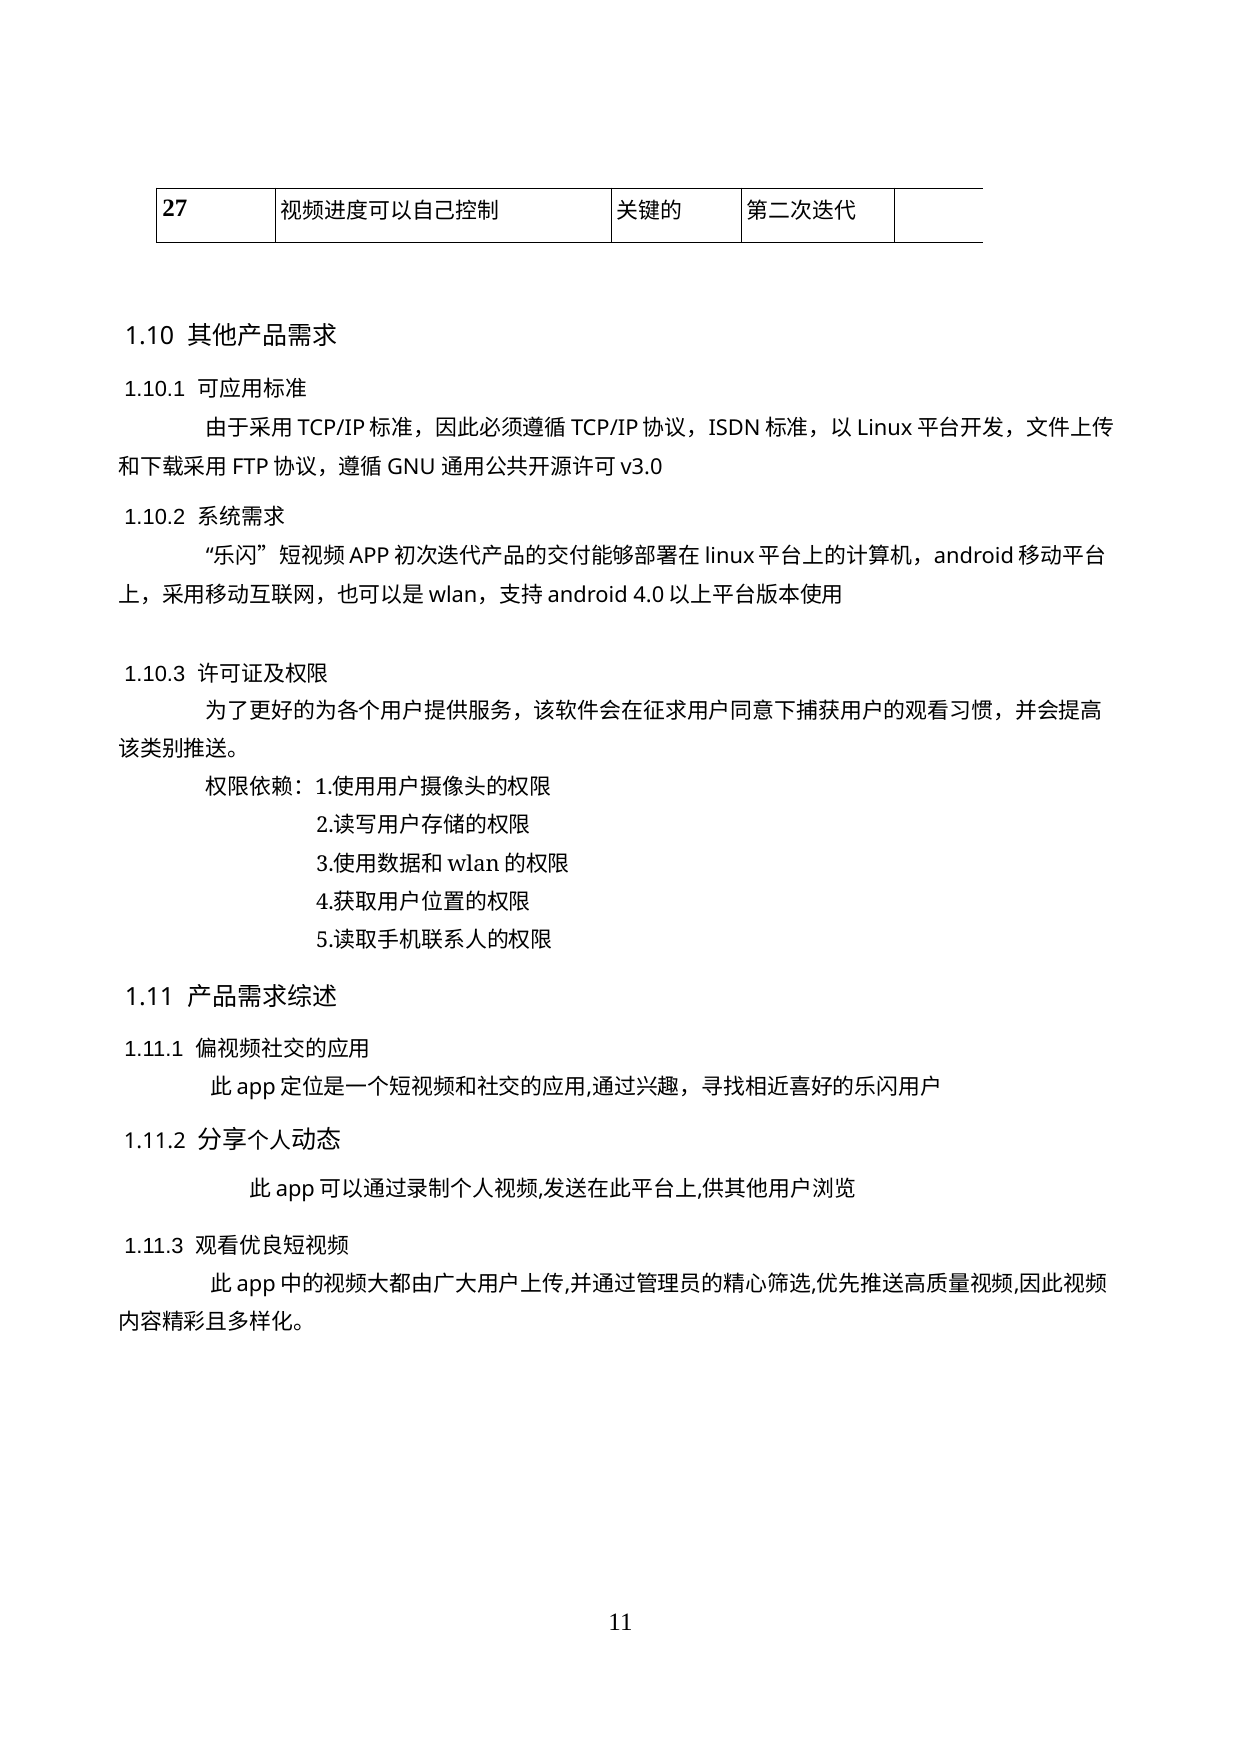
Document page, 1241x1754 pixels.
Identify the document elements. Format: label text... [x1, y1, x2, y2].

table_cell 关键的 [612, 189, 741, 242]
text 4.获取用户位置的权限 [118, 884, 1122, 916]
table_cell 视频进度可以自己控制 [276, 189, 611, 242]
text 此app可以通过录制个人视频,发送在此平台上,供其他用户浏览 [118, 1169, 1122, 1203]
subtitle 分享个人动态 [118, 1119, 1122, 1156]
text 2.读写用户存储的权限 [118, 807, 1122, 839]
text “乐闪”短视频APP初次迭代产品的交付能够部署在linux平台上的计算机，android移动平台上，采用移动互联网，也可以是wlan，支持android 4.0以上平台版本使用 [118, 537, 1122, 609]
text 5.读取手机联系人的权限 [118, 922, 1122, 954]
table_cell 第二次迭代 [742, 189, 894, 242]
subtitle 可应用标准 [118, 371, 1122, 402]
text 3.使用数据和wlan的权限 [118, 846, 1122, 877]
text 此app定位是一个短视频和社交的应用,通过兴趣，寻找相近喜好的乐闪用户 [118, 1069, 1122, 1101]
subtitle 偏视频社交的应用 [118, 1031, 1122, 1063]
text 此app中的视频大都由广大用户上传,并通过管理员的精心筛选,优先推送高质量视频,因此视频内容精彩且多样化。 [118, 1266, 1122, 1336]
table_cell 27 [157, 189, 275, 242]
text 为了更好的为各个用户提供服务，该软件会在征求用户同意下捕获用户的观看习惯，并会提高该类别推送。 [118, 693, 1122, 763]
subtitle 观看优良短视频 [118, 1228, 1122, 1260]
text 权限依赖：1.使用用户摄像头的权限 [118, 769, 1122, 801]
text 由于采用TCP/IP标准，因此必须遵循TCP/IP协议，ISDN标准，以Linux平台开发，文件上传和下载采用FTP协议，遵循GNU 通用公共开源许可v3.0 [118, 408, 1122, 481]
table_cell [895, 189, 983, 242]
subtitle 系统需求 [118, 499, 1122, 530]
subtitle 许可证及权限 [118, 656, 1122, 687]
subtitle 其他产品需求 [118, 315, 1122, 352]
subtitle 产品需求综述 [118, 976, 1122, 1012]
